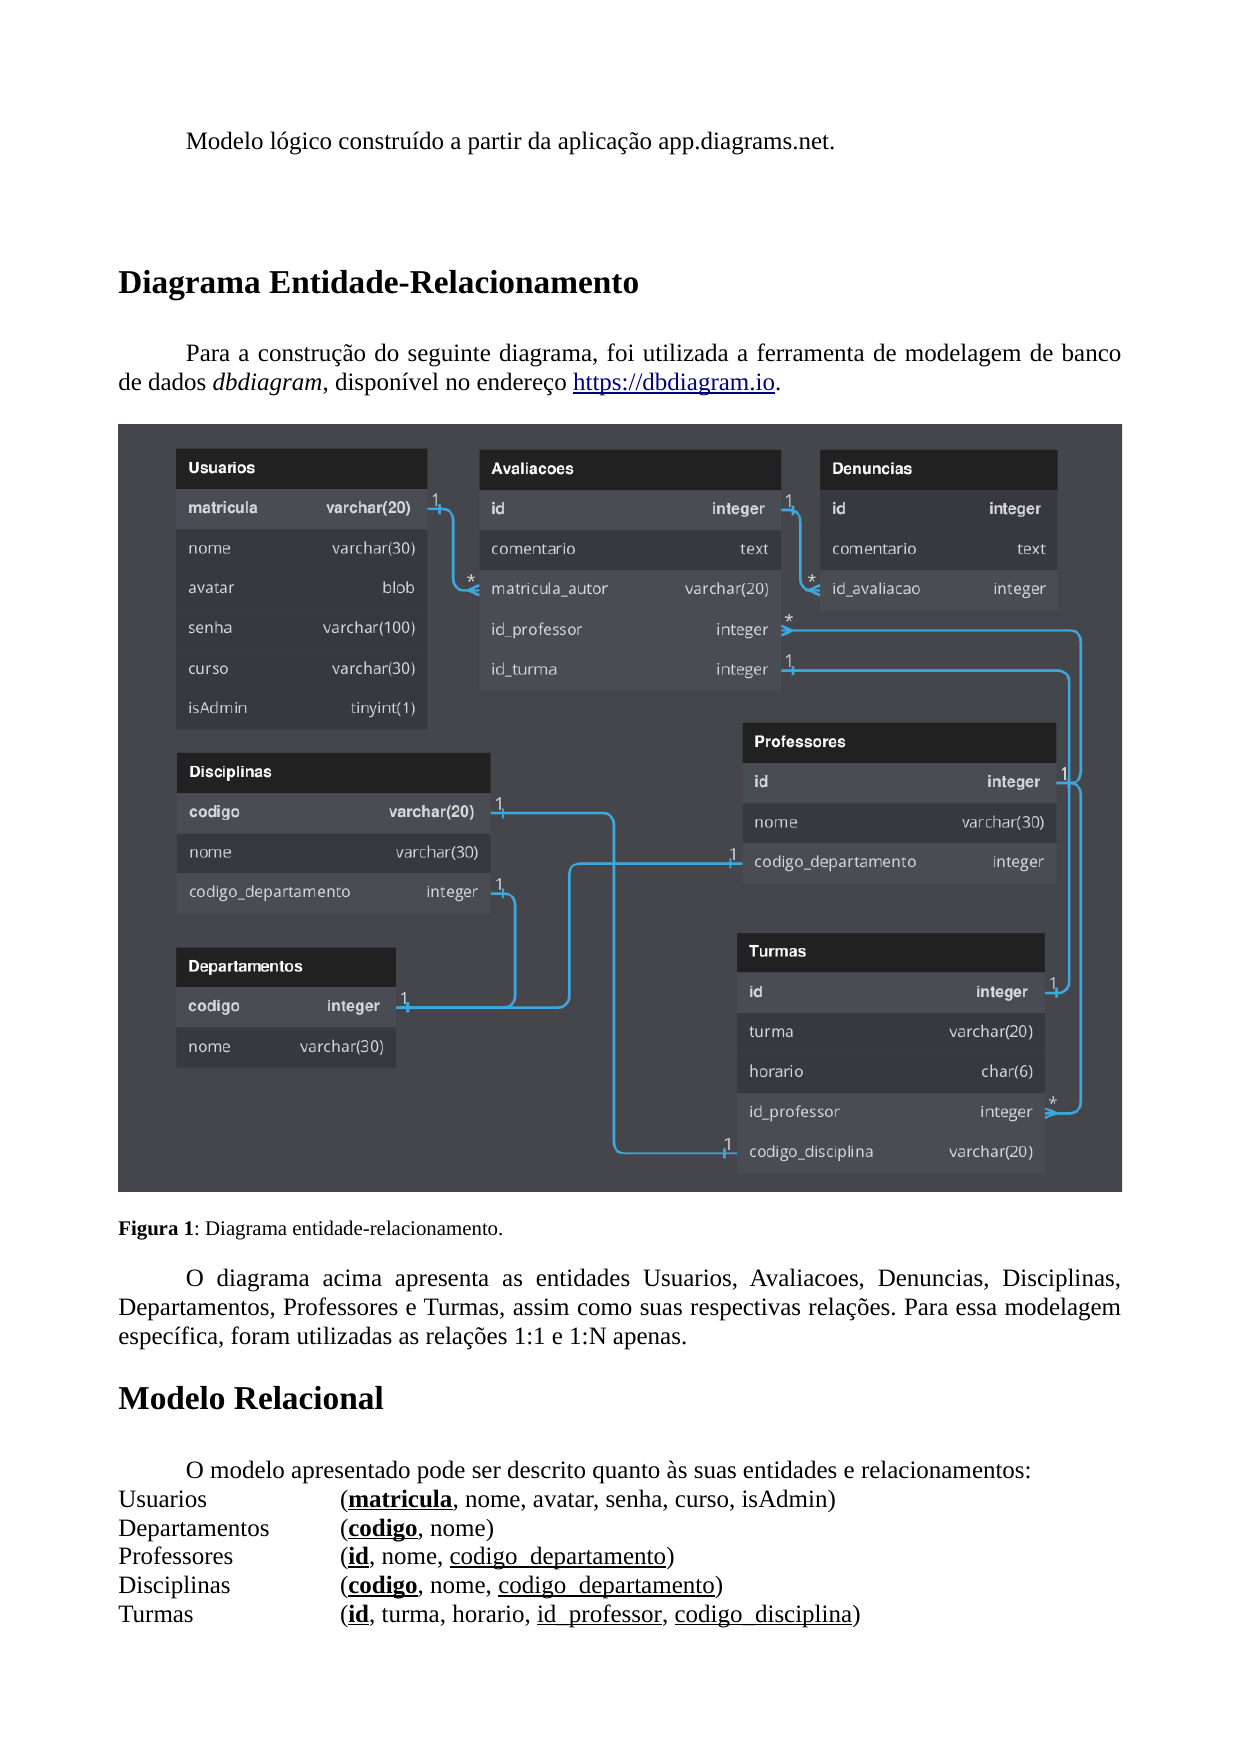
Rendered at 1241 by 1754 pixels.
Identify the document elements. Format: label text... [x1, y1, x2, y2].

text Turmas (id, turma, horario, id_professor, codigo_disciplina) [118, 1599, 1122, 1628]
text Professores (id, nome, codigo_departamento) [118, 1541, 1122, 1570]
text Figura 1: Diagrama entidade-relacionamento. [118, 1215, 1122, 1239]
picture [118, 424, 1123, 1192]
text Departamentos (codigo, nome) [118, 1513, 1122, 1541]
text Modelo lógico construído a partir da aplicação app.diagrams.net. [118, 118, 1122, 156]
text Diagrama Entidade-Relacionamento [118, 262, 1122, 300]
text Modelo Relacional [118, 1378, 1122, 1417]
text Usuarios (matricula, nome, avatar, senha, curso, isAdmin) [118, 1484, 1122, 1513]
text O modelo apresentado pode ser descrito quanto às suas entidades e relacionamentos: [118, 1455, 1122, 1484]
text O diagrama acima apresenta as entidades Usuarios, Avaliacoes, Denuncias, Disciplinas, Departamentos, Professores e Turmas, assim como suas respectivas relações. Para essa modelagem específica, foram utilizadas as relações 1:1 e 1:N apenas. [118, 1263, 1122, 1350]
text Disciplinas (codigo, nome, codigo_departamento) [118, 1570, 1122, 1599]
text Para a construção do seguinte diagrama, foi utilizada a ferramenta de modelagem de banco de dados dbdiagram, disponível no endereço https://dbdiagram.io. [118, 338, 1122, 396]
